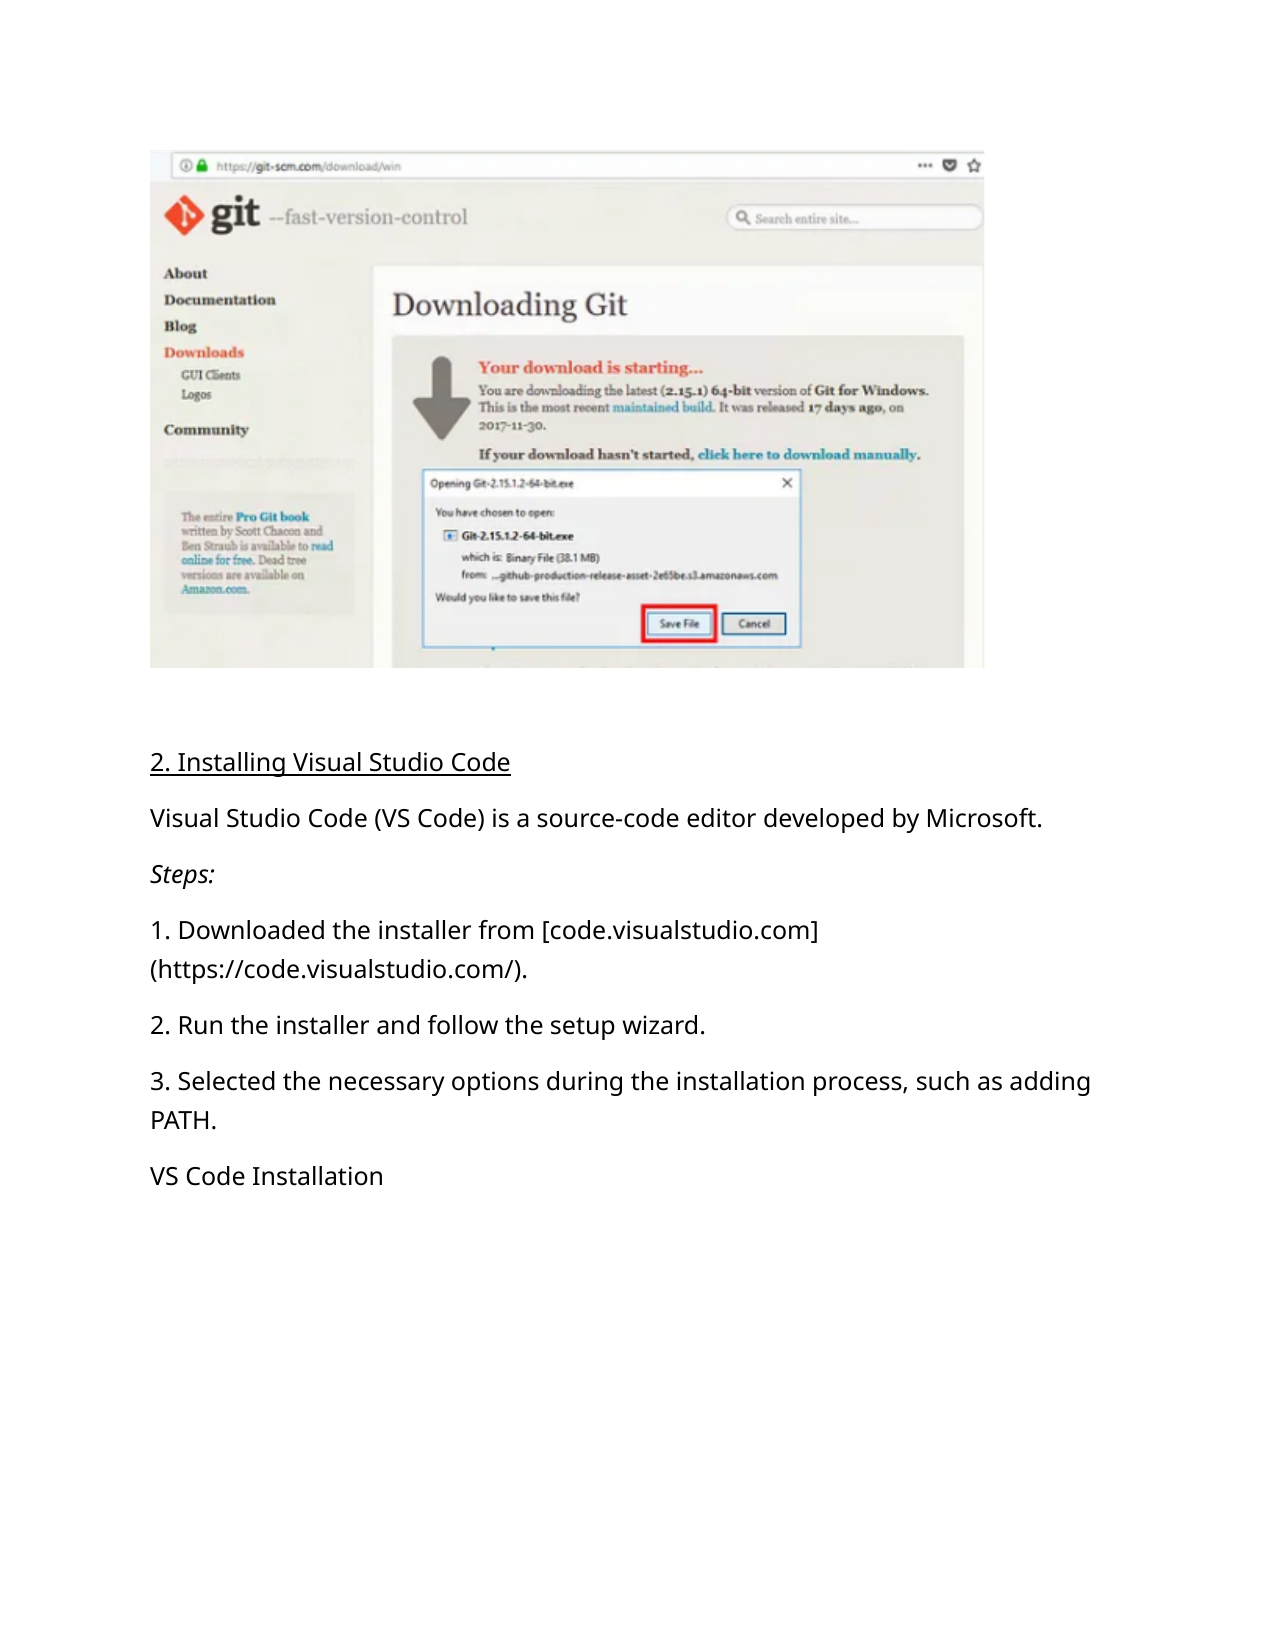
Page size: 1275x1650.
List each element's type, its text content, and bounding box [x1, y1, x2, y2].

text VS Code Installation [150, 1158, 1125, 1192]
text 2. Run the installer and follow the setup wizard. [150, 1007, 1125, 1041]
text Steps: [150, 856, 1125, 891]
text 3. Selected the necessary options during the installation process, such as adding PATH. [150, 1063, 1125, 1136]
text Visual Studio Code (VS Code) is a source-code editor developed by Microsoft. [150, 801, 1125, 835]
text 1. Downloaded the installer from [code.visualstudio.com] (https://code.visualstudio.com/). [150, 912, 1125, 986]
text 2. Installing Visual Studio Code [150, 745, 1125, 779]
